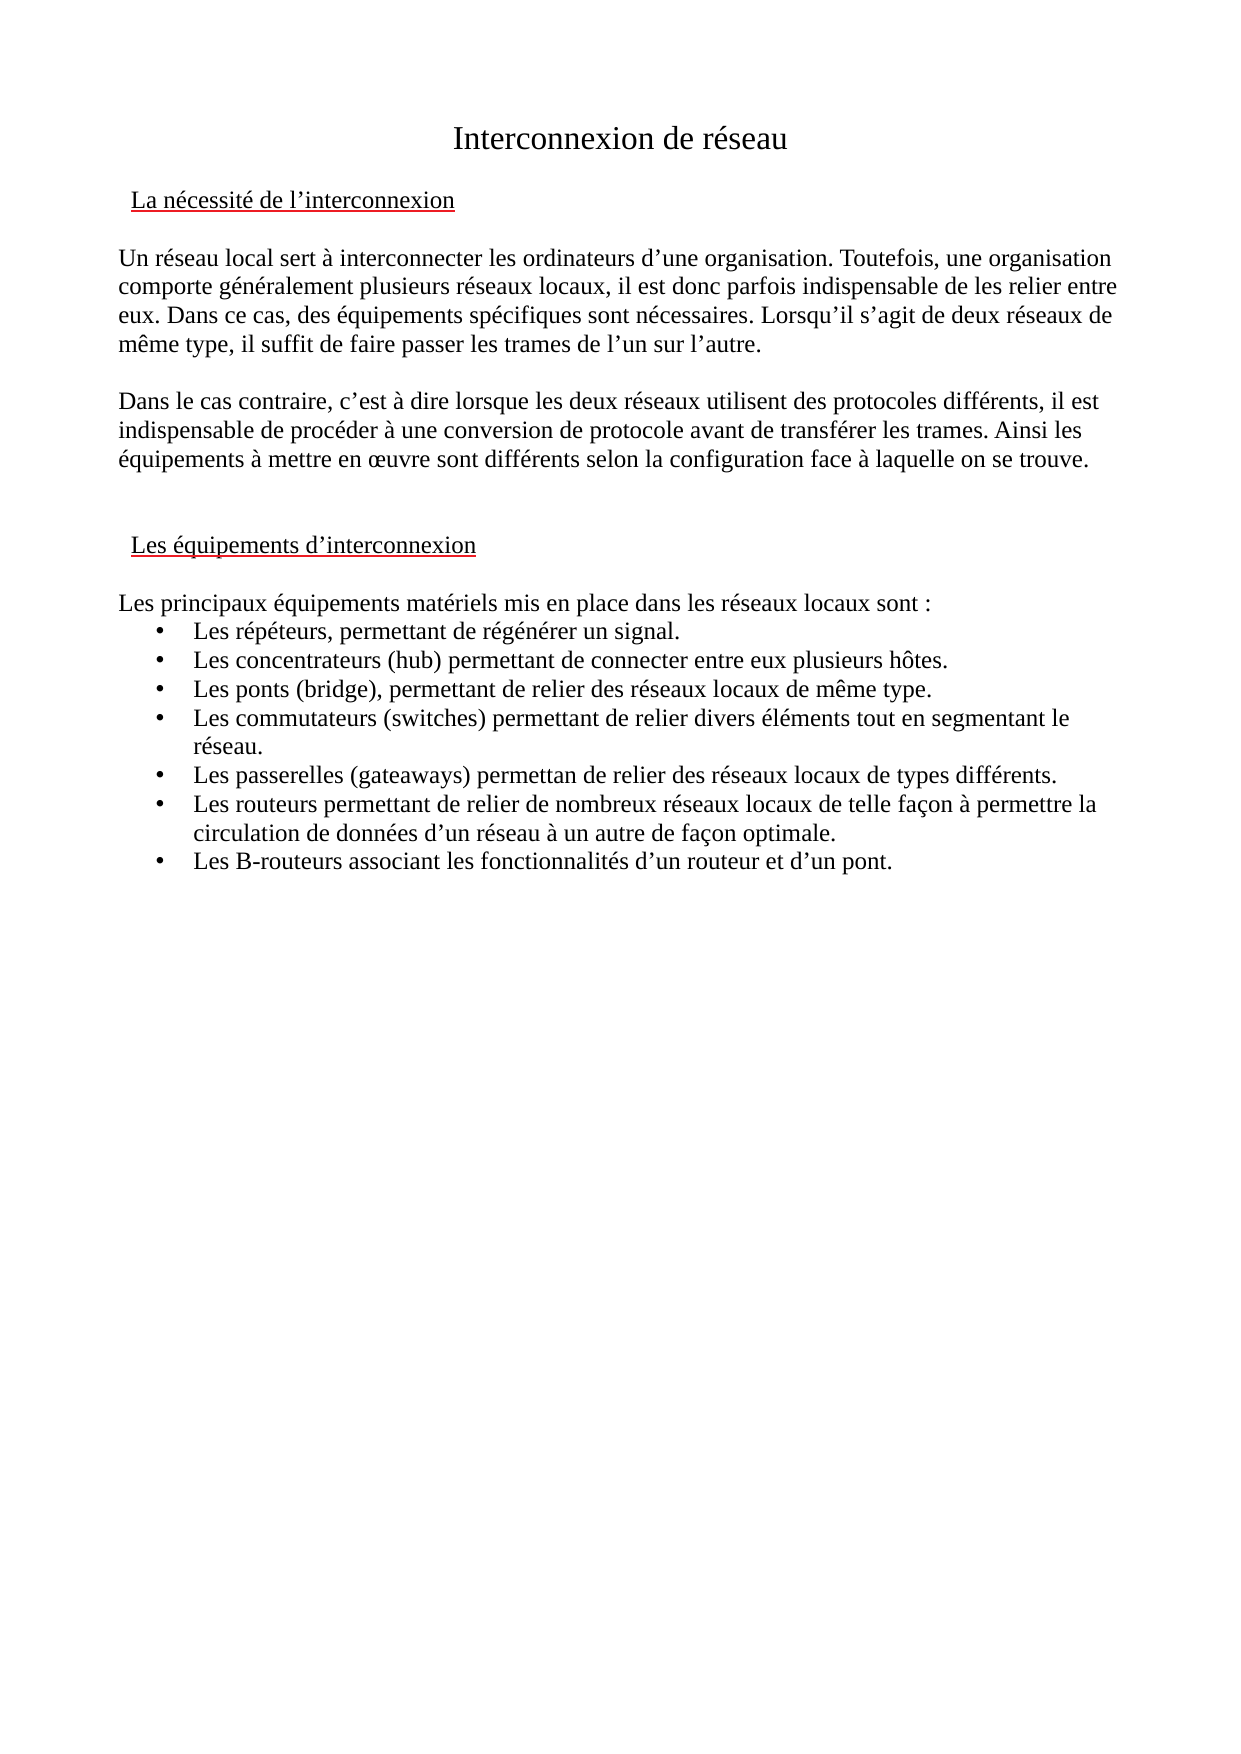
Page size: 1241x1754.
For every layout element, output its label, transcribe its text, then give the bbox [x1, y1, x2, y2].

list Les commutateurs (switches) permettant de relier divers éléments tout en segmentant le réseau. [156, 703, 1122, 760]
text Interconnexion de réseau [118, 118, 1122, 156]
text Un réseau local sert à interconnecter les ordinateurs d’une organisation. Toutefois, une organisation comporte généralement plusieurs réseaux locaux, il est donc parfois indispensable de les relier entre eux. Dans ce cas, des équipements spécifiques sont nécessaires. Lorsqu’il s’agit de deux réseaux de même type, il suffit de faire passer les trames de l’un sur l’autre. [118, 243, 1122, 358]
list Les B-routeurs associant les fonctionnalités d’un routeur et d’un pont. [156, 846, 1122, 875]
text Les principaux équipements matériels mis en place dans les réseaux locaux sont : [118, 588, 1122, 616]
list Les ponts (bridge), permettant de relier des réseaux locaux de même type. [156, 674, 1122, 703]
list Les routeurs permettant de relier de nombreux réseaux locaux de telle façon à permettre la circulation de données d’un réseau à un autre de façon optimale. [156, 789, 1122, 846]
text Les équipements d’interconnexion [118, 530, 1122, 559]
list Les répéteurs, permettant de régénérer un signal. [156, 616, 1122, 645]
list Les passerelles (gateaways) permettan de relier des réseaux locaux de types différents. [156, 760, 1122, 789]
list Les concentrateurs (hub) permettant de connecter entre eux plusieurs hôtes. [156, 645, 1122, 674]
text Dans le cas contraire, c’est à dire lorsque les deux réseaux utilisent des protocoles différents, il est indispensable de procéder à une conversion de protocole avant de transférer les trames. Ainsi les équipements à mettre en œuvre sont différents selon la configuration face à laquelle on se trouve. [118, 386, 1122, 473]
text La nécessité de l’interconnexion [118, 185, 1122, 214]
